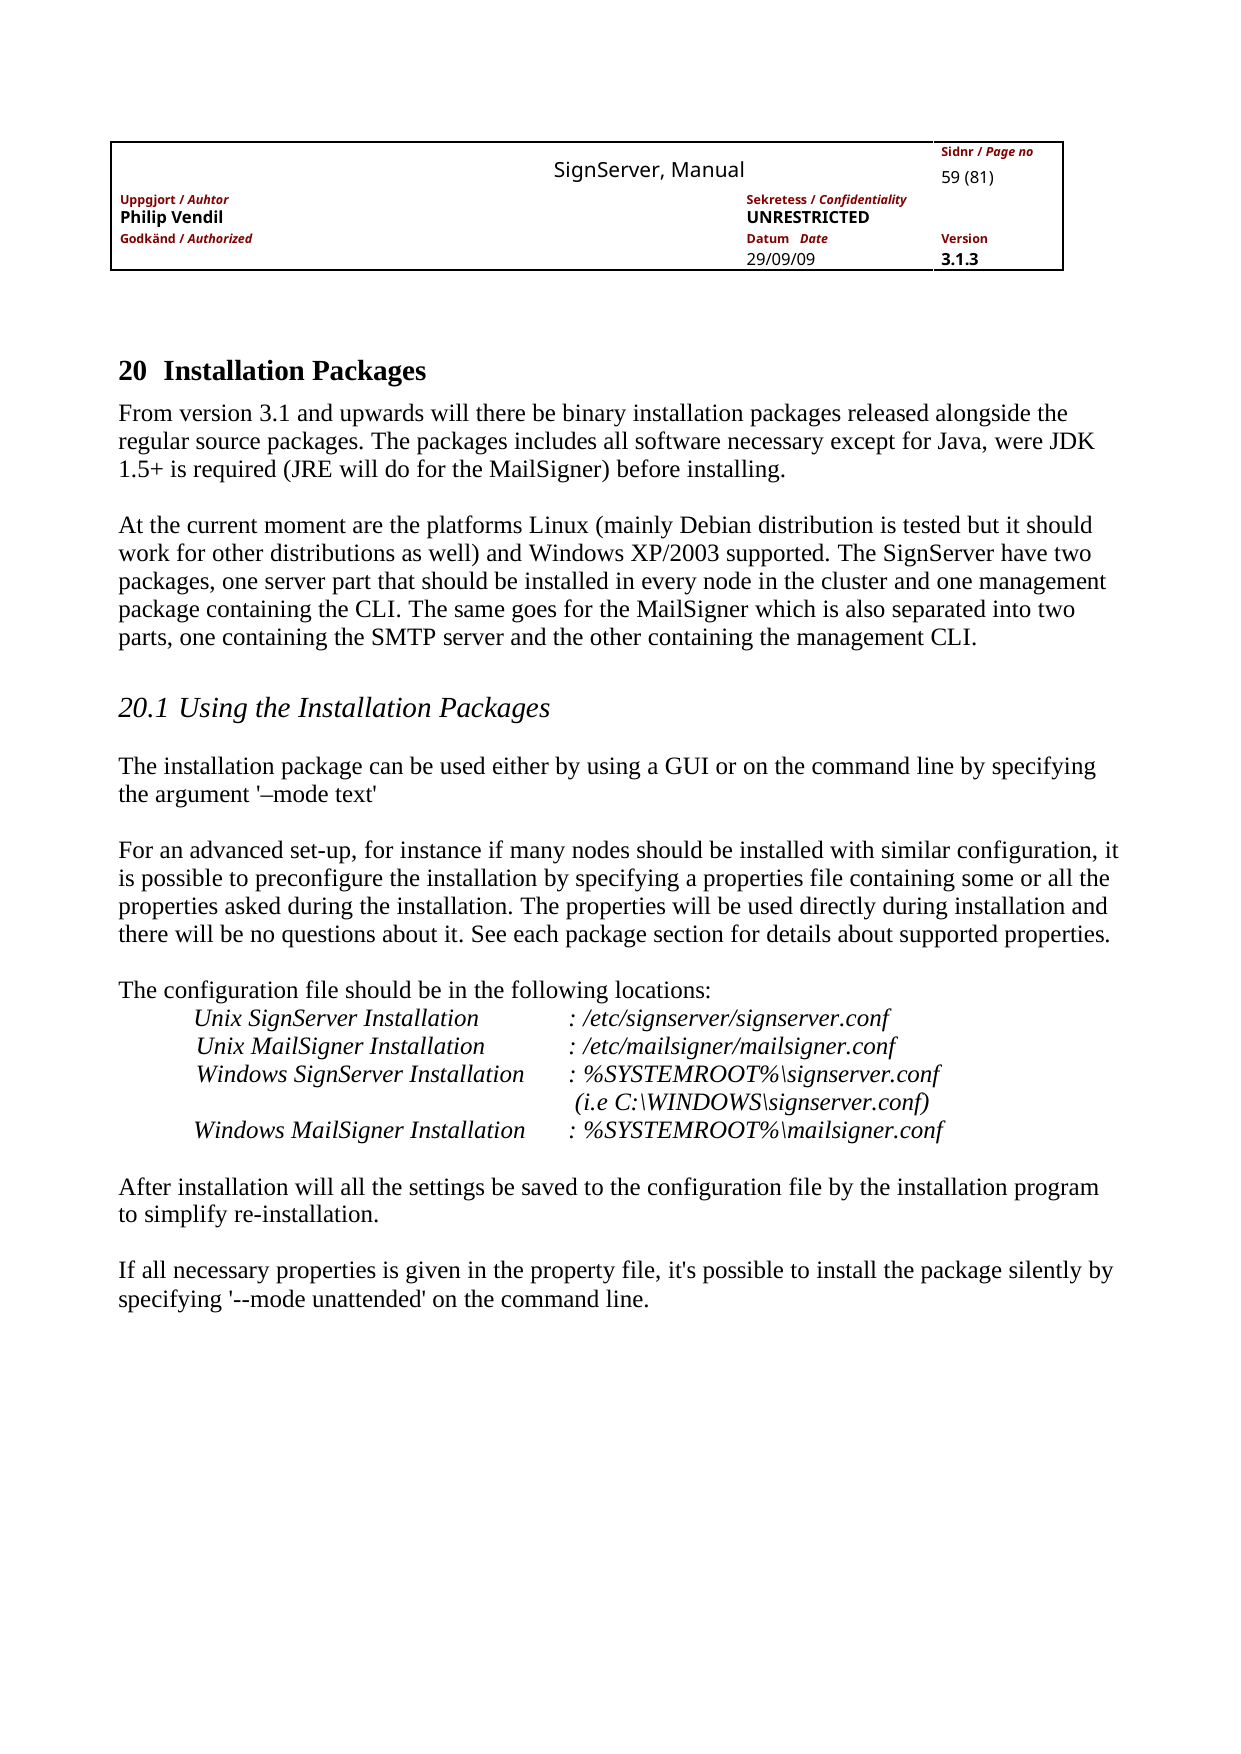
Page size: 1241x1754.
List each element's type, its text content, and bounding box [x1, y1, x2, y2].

text At the current moment are the platforms Linux (mainly Debian distribution is tested but it should work for other distributions as well) and Windows XP/2003 supported. The SignServer have two packages, one server part that should be installed in every node in the cluster and one management package containing the CLI. The same goes for the MailSigner which is also separated into two parts, one containing the SMTP server and the other containing the management CLI. [118, 511, 1122, 651]
text For an advanced set-up, for instance if many nodes should be installed with similar configuration, it is possible to preconfigure the installation by specifying a properties file containing some or all the properties asked during the installation. The properties will be used directly during installation and there will be no questions about it. See each package section for details about supported properties. [118, 836, 1122, 948]
text The configuration file should be in the following locations: [118, 976, 1122, 1004]
text Windows MailSigner Installation : %SYSTEMROOT%\mailsigner.conf [118, 1116, 1122, 1144]
text Unix MailSigner Installation : /etc/mailsigner/mailsigner.conf [118, 1032, 1122, 1060]
text If all necessary properties is given in the property file, it's possible to install the package silently by specifying '--mode unattended' on the command line. [118, 1256, 1122, 1312]
text (i.e C:\WINDOWS\signserver.conf) [118, 1088, 1122, 1116]
subtitle Installation Packages [118, 354, 1122, 386]
subtitle Using the Installation Packages [118, 692, 1122, 724]
text Unix SignServer Installation : /etc/signserver/signserver.conf [118, 1004, 1122, 1032]
text From version 3.1 and upwards will there be binary installation packages released alongside the regular source packages. The packages includes all software necessary except for Java, were JDK 1.5+ is required (JRE will do for the MailSigner) before installing. [118, 399, 1122, 483]
text The installation package can be used either by using a GUI or on the command line by specifying the argument '–mode text' [118, 752, 1122, 808]
text Windows SignServer Installation : %SYSTEMROOT%\signserver.conf [118, 1060, 1122, 1088]
text After installation will all the settings be saved to the configuration file by the installation program to simplify re-installation. [118, 1172, 1122, 1228]
